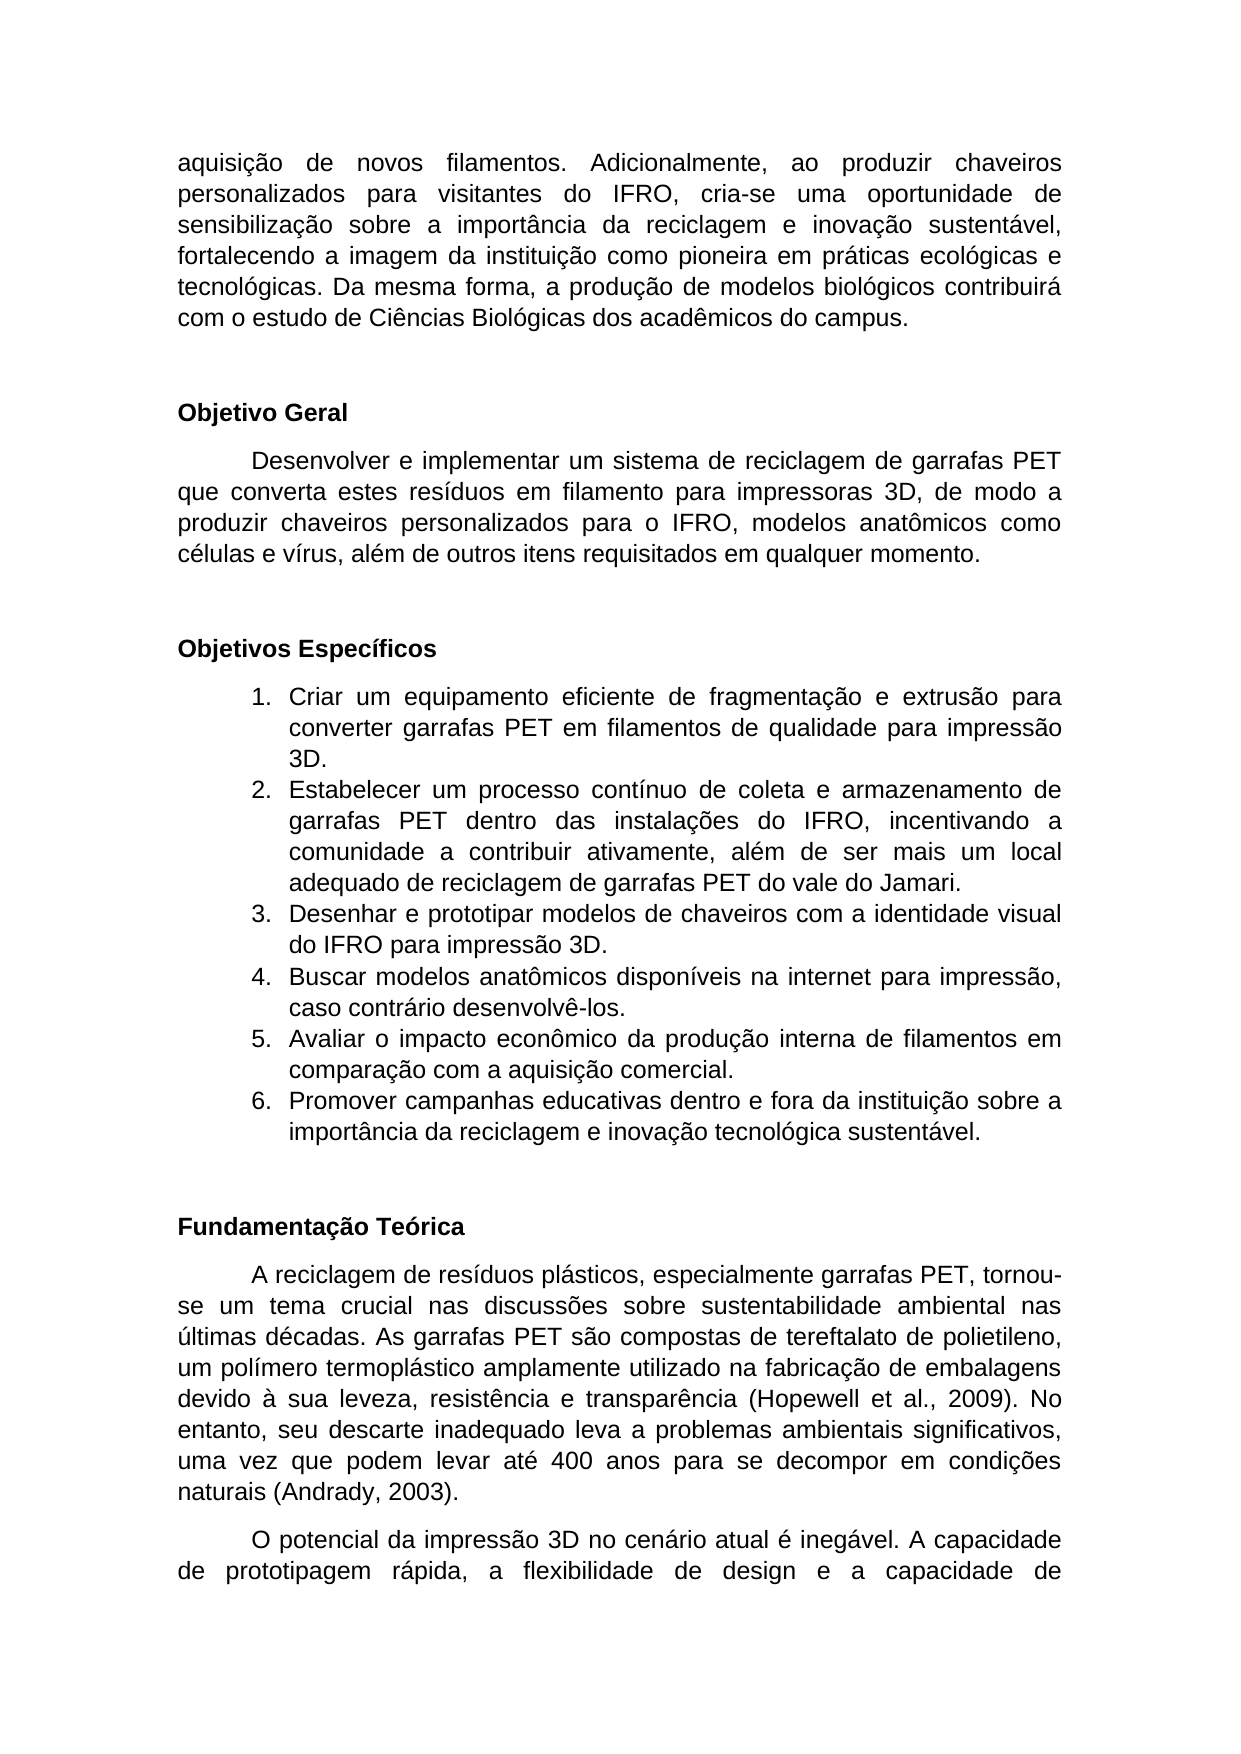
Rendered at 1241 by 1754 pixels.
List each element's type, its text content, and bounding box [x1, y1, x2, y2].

list Avaliar o impacto econômico da produção interna de filamentos em comparação com a aquisição comercial. [251, 1024, 1063, 1083]
text O potencial da impressão 3D no cenário atual é inegável. A capacidade de prototipagem rápida, a flexibilidade de design e a capacidade de [177, 1525, 1063, 1585]
list Estabelecer um processo contínuo de coleta e armazenamento de garrafas PET dentro das instalações do IFRO, incentivando a comunidade a contribuir ativamente, além de ser mais um local adequado de reciclagem de garrafas PET do vale do Jamari. [251, 775, 1063, 897]
text Desenvolver e implementar um sistema de reciclagem de garrafas PET que converta estes resíduos em filamento para impressoras 3D, de modo a produzir chaveiros personalizados para o IFRO, modelos anatômicos como células e vírus, além de outros itens requisitados em qualquer momento. [177, 446, 1063, 568]
text aquisição de novos filamentos. Adicionalmente, ao produzir chaveiros personalizados para visitantes do IFRO, cria-se uma oportunidade de sensibilização sobre a importância da reciclagem e inovação sustentável, fortalecendo a imagem da instituição como pioneira em práticas ecológicas e tecnológicas. Da mesma forma, a produção de modelos biológicos contribuirá com o estudo de Ciências Biológicas dos acadêmicos do campus. [177, 148, 1063, 332]
list Promover campanhas educativas dentro e fora da instituição sobre a importância da reciclagem e inovação tecnológica sustentável. [251, 1086, 1063, 1146]
list Buscar modelos anatômicos disponíveis na internet para impressão, caso contrário desenvolvê-los. [251, 962, 1063, 1021]
text Fundamentação Teórica [177, 1212, 1063, 1241]
text Objetivos Específicos [177, 634, 1063, 663]
list Criar um equipamento eficiente de fragmentação e extrusão para converter garrafas PET em filamentos de qualidade para impressão 3D. [251, 682, 1063, 773]
text Objetivo Geral [177, 398, 1063, 427]
list Desenhar e prototipar modelos de chaveiros com a identidade visual do IFRO para impressão 3D. [251, 899, 1063, 959]
text A reciclagem de resíduos plásticos, especialmente garrafas PET, tornou-se um tema crucial nas discussões sobre sustentabilidade ambiental nas últimas décadas. As garrafas PET são compostas de tereftalato de polietileno, um polímero termoplástico amplamente utilizado na fabricação de embalagens devido à sua leveza, resistência e transparência (Hopewell et al., 2009). No entanto, seu descarte inadequado leva a problemas ambientais significativos, uma vez que podem levar até 400 anos para se decompor em condições naturais (Andrady, 2003). [177, 1260, 1063, 1506]
